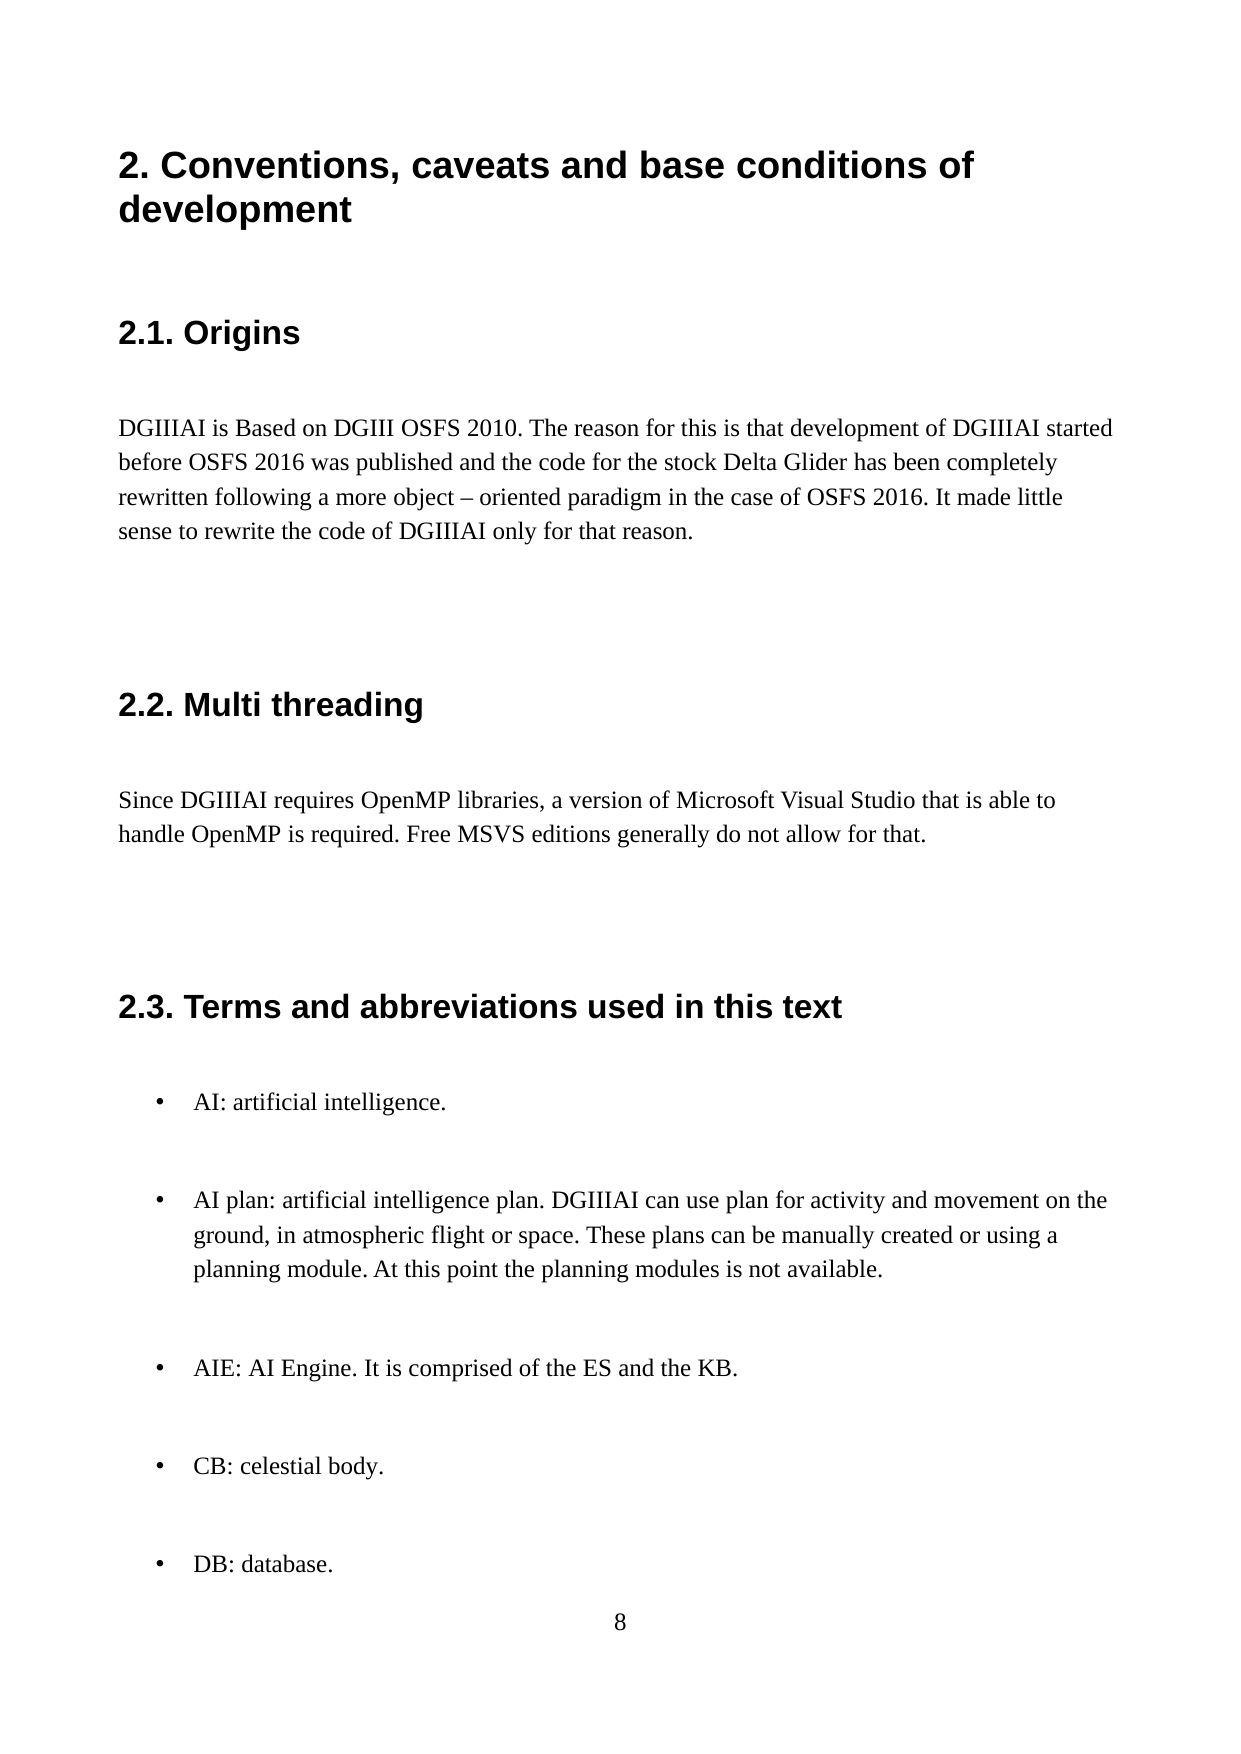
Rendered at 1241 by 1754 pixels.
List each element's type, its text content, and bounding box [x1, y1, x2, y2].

subtitle 2. Conventions, caveats and base conditions of development [118, 143, 1122, 230]
subtitle 2.1. Origins [118, 313, 1122, 351]
list AI: artificial intelligence. [156, 1087, 1122, 1116]
list AIE: AI Engine. It is comprised of the ES and the KB. [156, 1353, 1122, 1381]
subtitle 2.2. Multi threading [118, 684, 1122, 723]
subtitle 2.3. Terms and abbreviations used in this text [118, 987, 1122, 1026]
list DB: database. [156, 1549, 1122, 1578]
text Since DGIIIAI requires OpenMP libraries, a version of Microsoft Visual Studio that is able to handle OpenMP is required. Free MSVS editions generally do not allow for that. [118, 785, 1122, 848]
text DGIIIAI is Based on DGIII OSFS 2010. The reason for this is that development of DGIIIAI started before OSFS 2016 was published and the code for the stock Delta Glider has been completely rewritten following a more object – oriented paradigm in the case of OSFS 2016. It made little sense to rewrite the code of DGIIIAI only for that reason. [118, 413, 1122, 545]
list AI plan: artificial intelligence plan. DGIIIAI can use plan for activity and movement on the ground, in atmospheric flight or space. These plans can be manually created or using a planning module. At this point the planning modules is not available. [156, 1186, 1122, 1283]
list CB: celestial body. [156, 1451, 1122, 1479]
